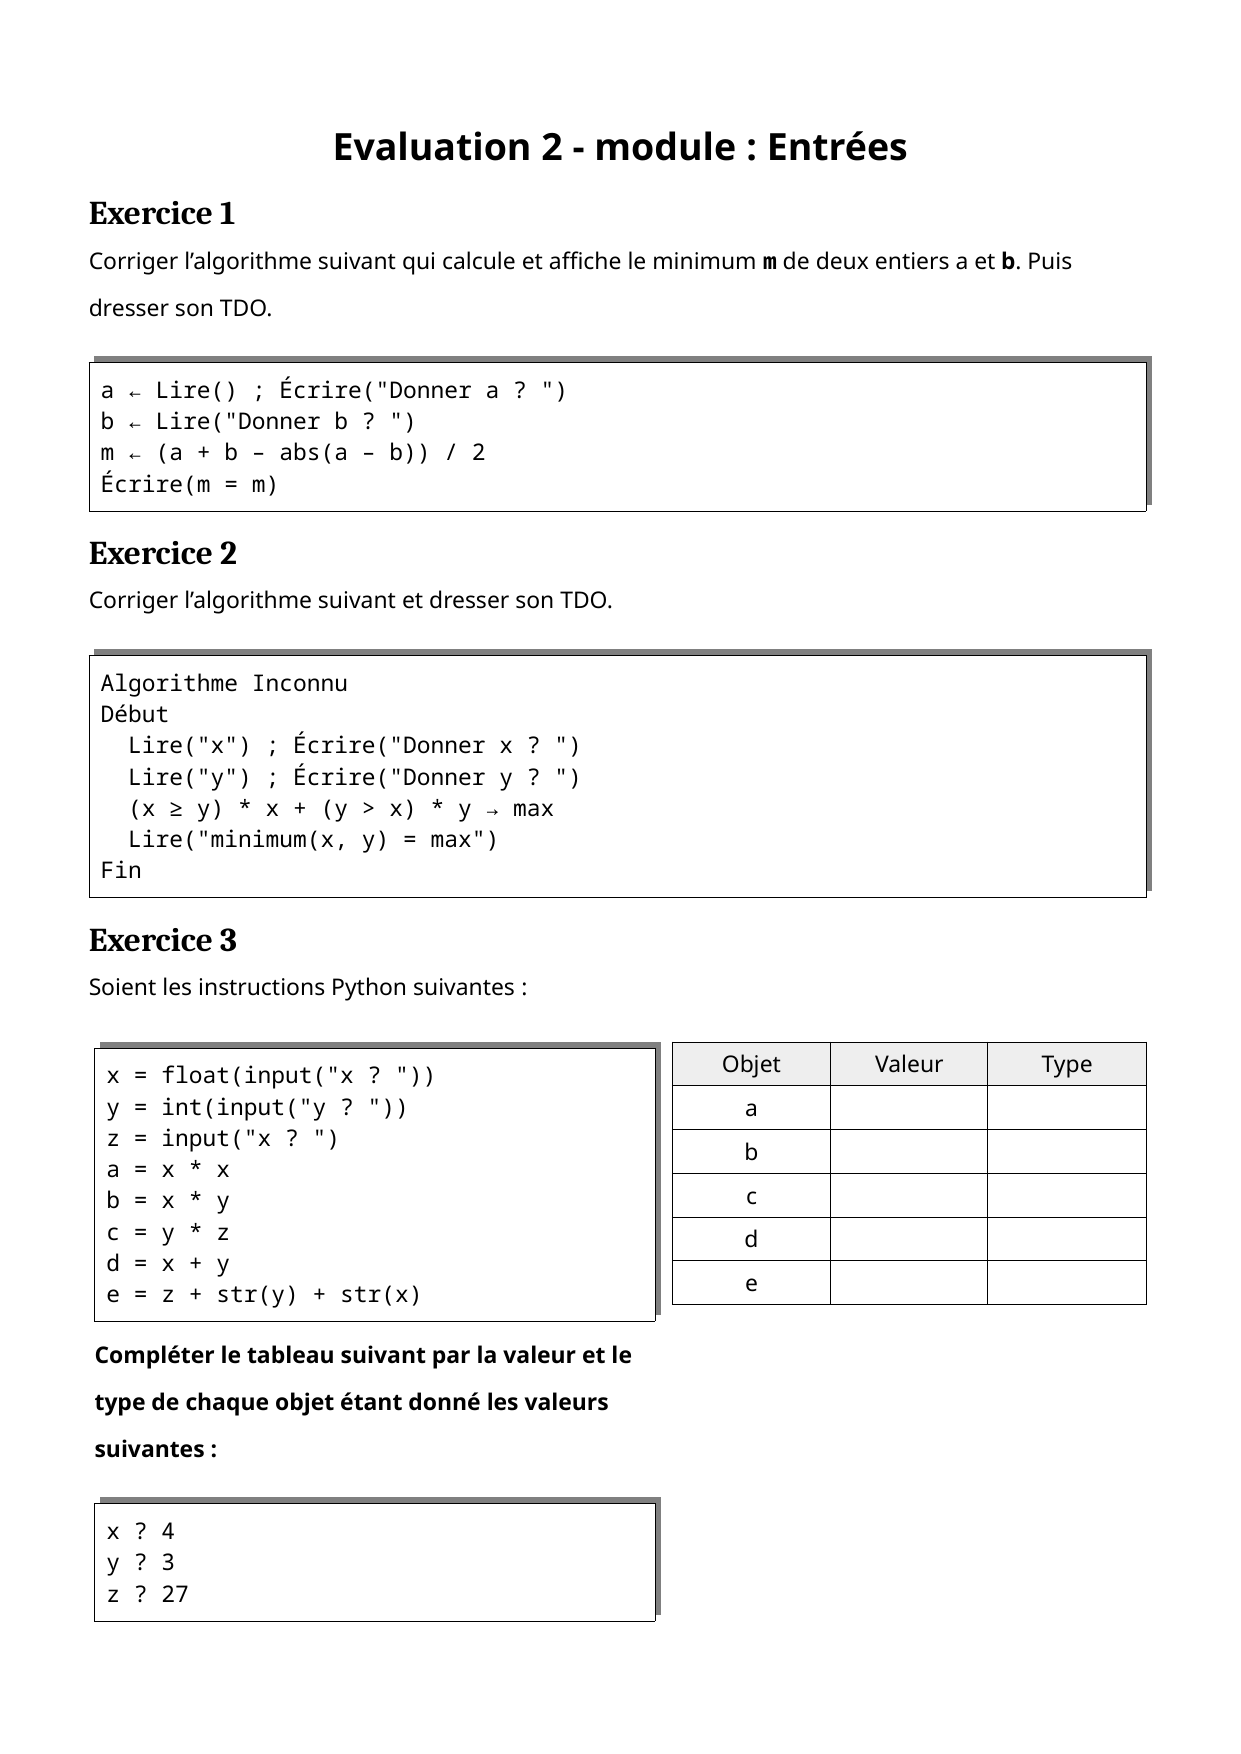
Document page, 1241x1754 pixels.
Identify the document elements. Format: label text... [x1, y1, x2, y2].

subtitle Exercice 2 [88, 534, 1152, 573]
text Lire("x") ; Écrire("Donner x ? ") [90, 717, 1146, 749]
text b ← Lire("Donner b ? ") [90, 393, 1146, 424]
table_header Type [988, 1043, 1146, 1085]
table_cell [831, 1174, 987, 1217]
table_cell a [673, 1086, 830, 1129]
table_cell [988, 1086, 1146, 1129]
table_cell [831, 1218, 987, 1260]
subtitle Exercice 3 [88, 921, 1152, 959]
table_cell d [673, 1218, 830, 1260]
text m ← (a + b – abs(a – b)) / 2 [90, 424, 1146, 456]
table_cell [988, 1261, 1146, 1304]
table_cell [831, 1130, 987, 1173]
subtitle Exercice 1 [88, 194, 1152, 233]
table_cell c [673, 1174, 830, 1217]
text Corriger l’algorithme suivant qui calcule et affiche le minimum m de deux entiers a et b. Puis dresser son TDO. [88, 244, 1152, 323]
subtitle Evaluation 2 - module : Entrées [88, 120, 1152, 171]
table_cell [988, 1130, 1146, 1173]
text Corriger l’algorithme suivant et dresser son TDO. [88, 584, 1152, 616]
table_cell b [673, 1130, 830, 1173]
table_cell e [673, 1261, 830, 1304]
table_header Objet [673, 1043, 830, 1085]
table_header x = float(input("x ? ")) y = int(input("y ? ")) z = input("x ? ") a = x * x b = x * y c = y * z d = x + y e = z + str(y) + str(x) Compléter le tableau suivant par la valeur et le type de chaque objet étant donné les valeurs suivantes : x ? 4 y ? 3 z ? 27 [89, 1024, 667, 1638]
table_cell [831, 1086, 987, 1129]
text Soient les instructions Python suivantes : [88, 971, 1152, 1002]
text Lire("y") ; Écrire("Donner y ? ") [90, 749, 1146, 780]
text Début [90, 686, 1146, 717]
text a ← Lire() ; Écrire("Donner a ? ") [90, 363, 1146, 393]
text Algorithme Inconnu [90, 656, 1146, 686]
table_cell [988, 1174, 1146, 1217]
text Fin [90, 842, 1146, 897]
table_cell [831, 1261, 987, 1304]
text Lire("minimum(x, y) = max") [90, 811, 1146, 842]
text Écrire(m = m) [90, 456, 1146, 511]
table_header Valeur [831, 1043, 987, 1085]
table_cell [988, 1218, 1146, 1260]
text (x ≥ y) * x + (y > x) * y → max [90, 780, 1146, 811]
table_header [667, 1024, 1152, 1638]
